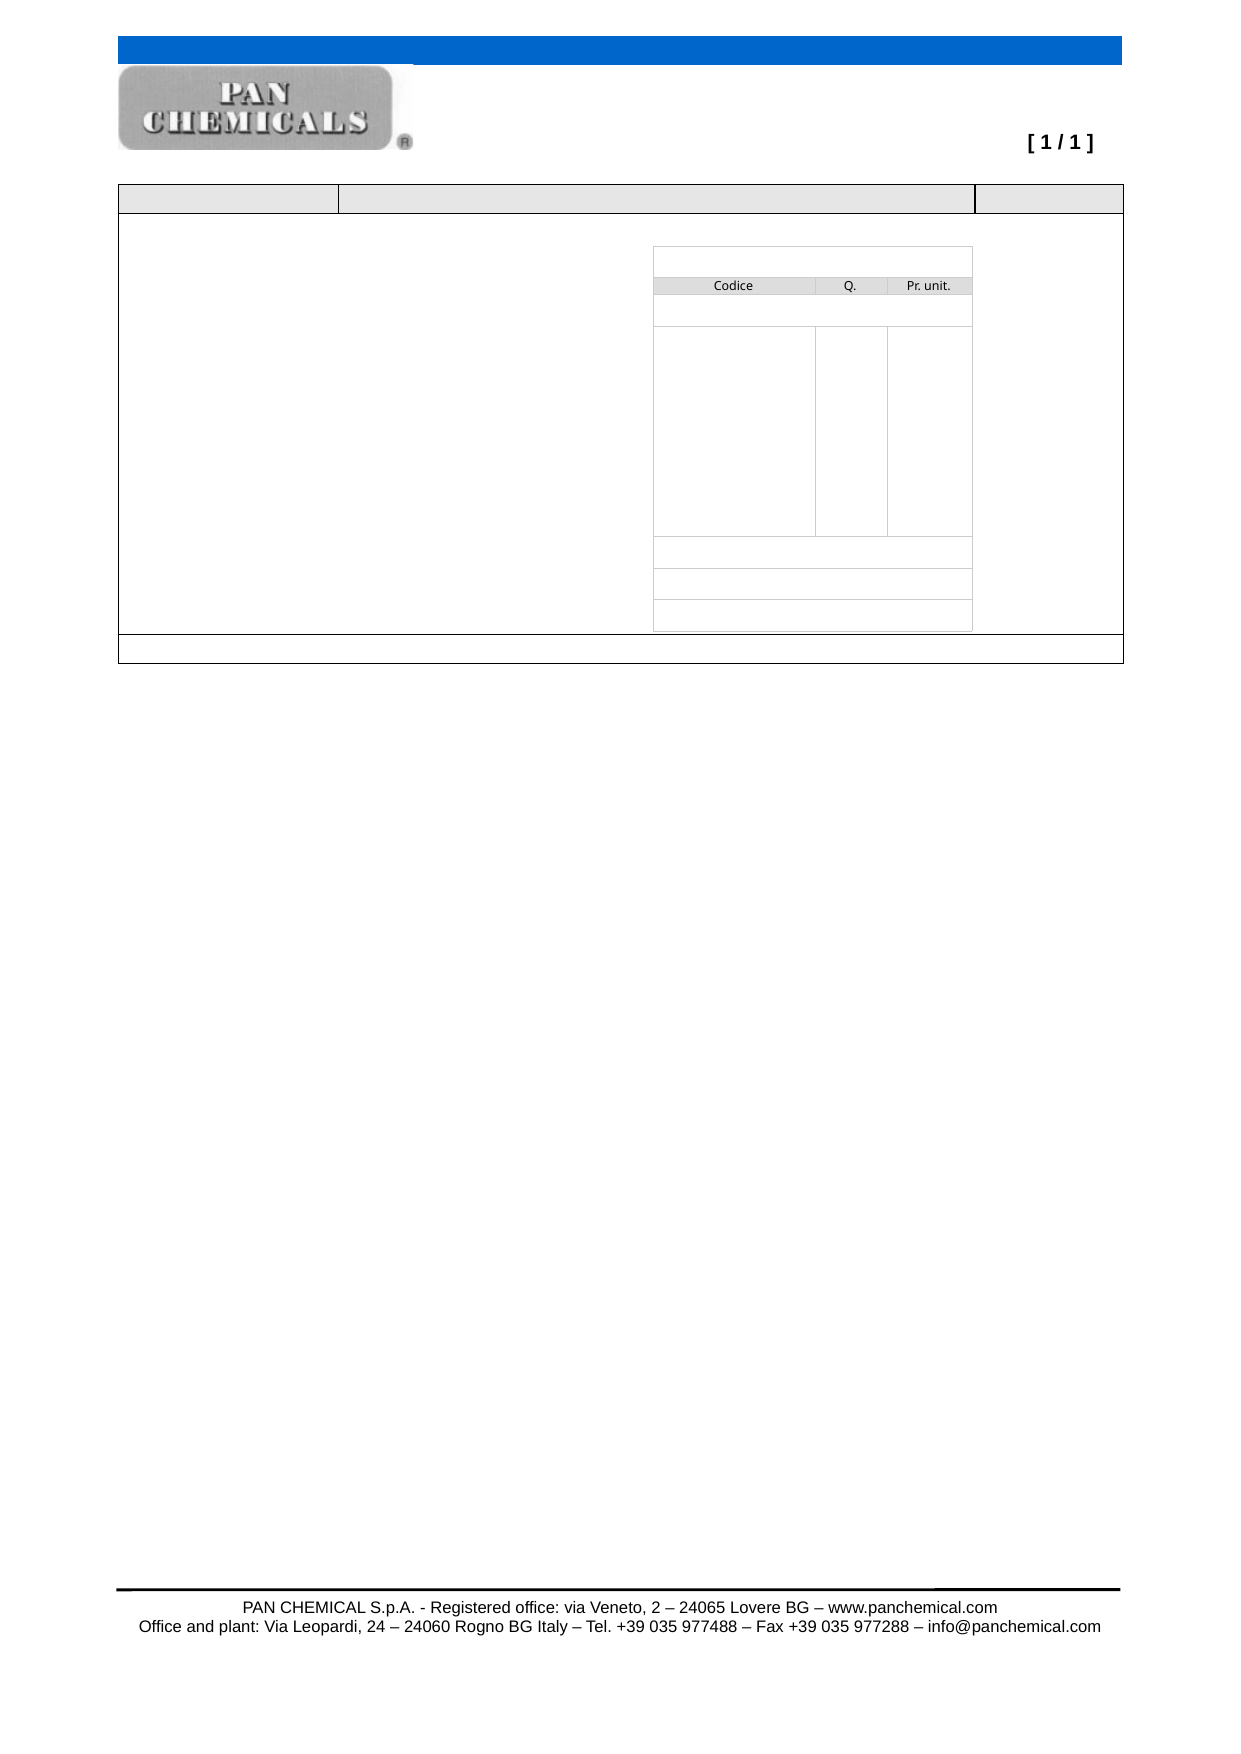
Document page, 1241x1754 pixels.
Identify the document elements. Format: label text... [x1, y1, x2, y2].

table_cell [339, 635, 975, 663]
table_cell </if> [654, 569, 972, 599]
table_cell <for each="item in get_objects(data)"> [119, 214, 1123, 243]
table_header <_("DESCRIPTION")> [339, 185, 974, 213]
table_cell <item[0]> [119, 243, 339, 634]
table_cell <for each="bom in get_bom(item[5])"> [654, 295, 972, 326]
table_cell Q. [816, 278, 887, 294]
table_header <_("PRICE")> [976, 185, 1123, 213]
table_cell [650, 243, 975, 634]
table_cell <bom.product_qty> [816, 327, 887, 536]
table_cell <item[1]> [339, 243, 650, 634]
table_cell <"*%s" % bom.product_id.manual_price if bom.product_id.force_manual else bom.product_id.standard_price> [888, 327, 972, 536]
table_cell </for> [119, 635, 339, 663]
table_cell Codice [654, 278, 815, 294]
table_cell <bom.product_id.default_code> [654, 327, 815, 536]
table_header <if test="data.get('with_cost', False)"> [654, 247, 972, 277]
table_cell [975, 635, 1123, 663]
table_header <_("CODE")> [119, 185, 338, 213]
table_cell <item[2]> [975, 243, 1123, 634]
table_cell <item[3]> [654, 600, 972, 631]
picture [118, 64, 414, 150]
table_cell Pr. unit. [888, 278, 972, 294]
table_cell </for> [654, 537, 972, 568]
